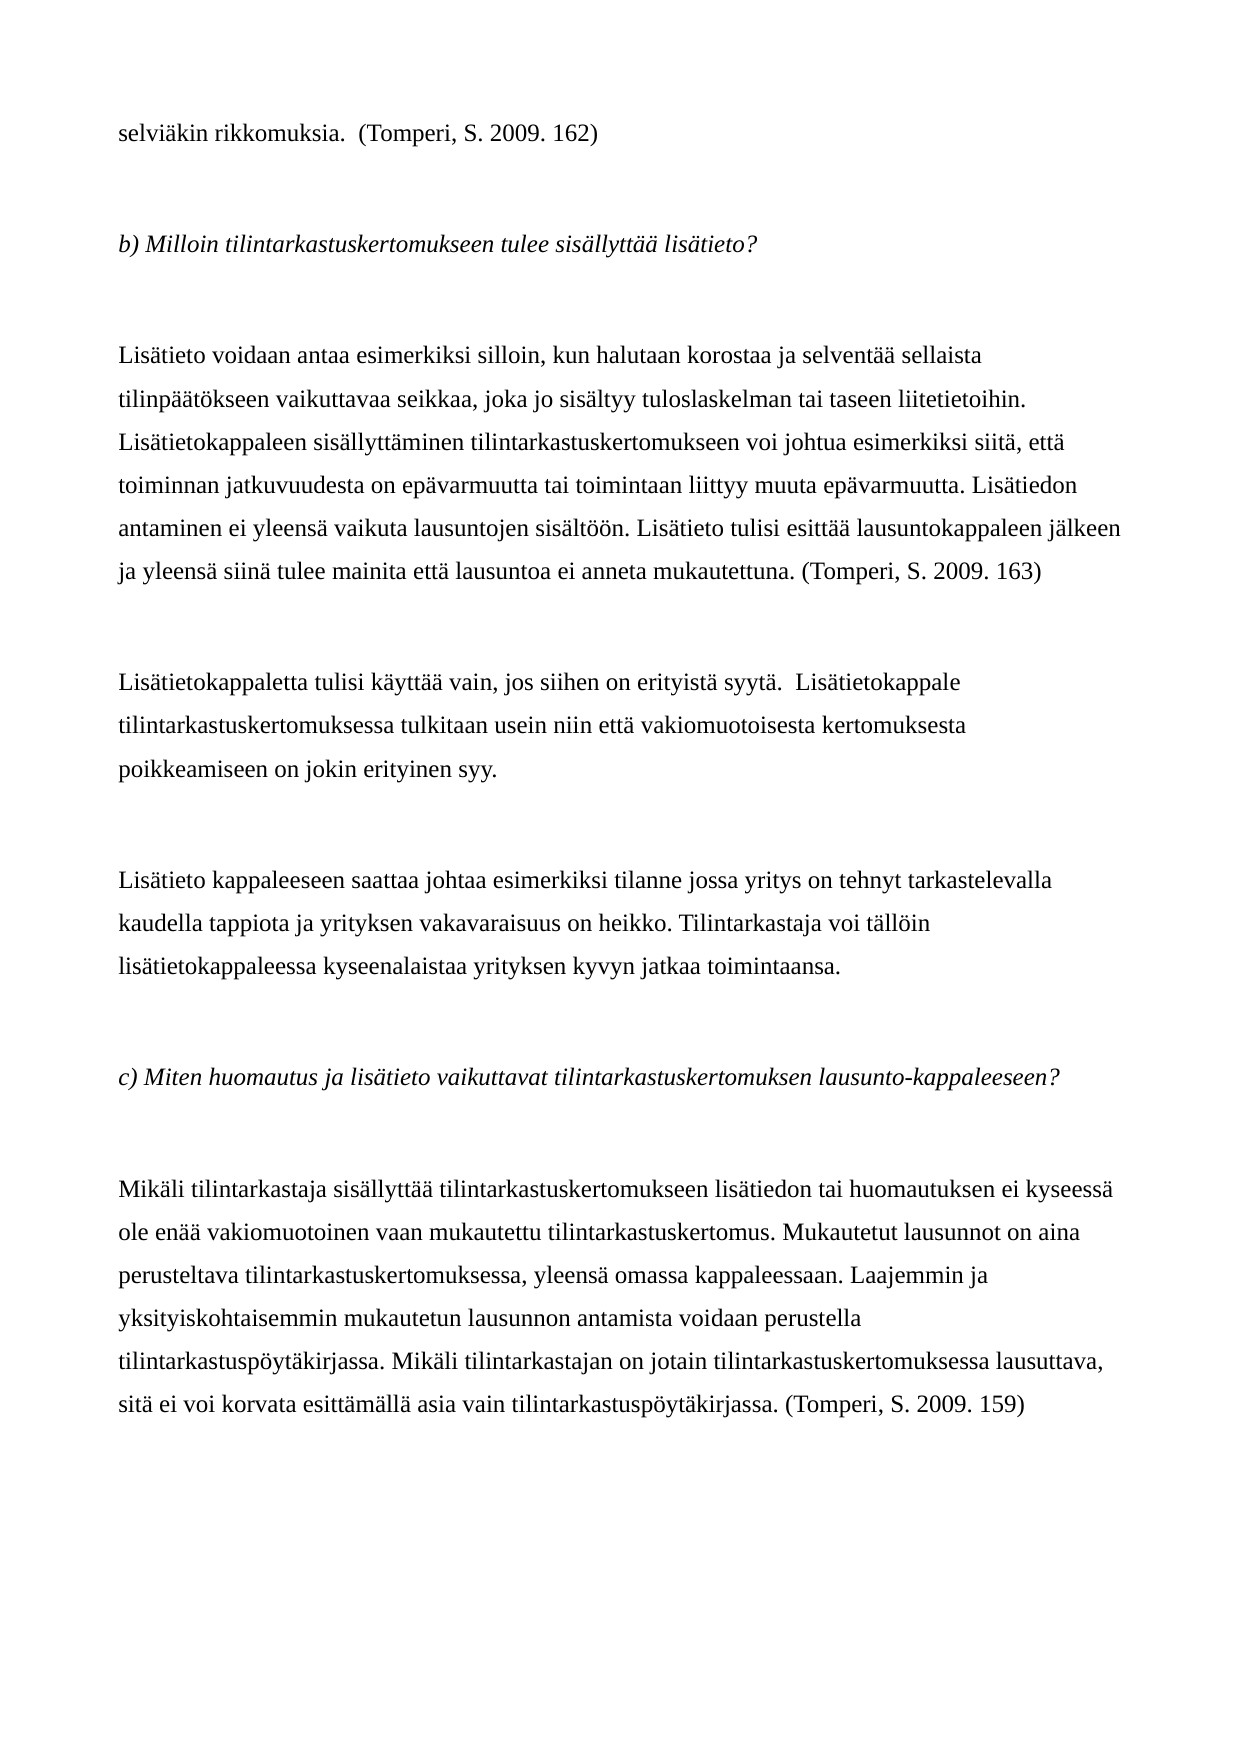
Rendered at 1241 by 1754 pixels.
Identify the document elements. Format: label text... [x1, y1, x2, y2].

text Mikäli tilintarkastaja sisällyttää tilintarkastuskertomukseen lisätiedon tai huomautuksen ei kyseessä ole enää vakiomuotoinen vaan mukautettu tilintarkastuskertomus. Mukautetut lausunnot on aina perusteltava tilintarkastuskertomuksessa, yleensä omassa kappaleessaan. Laajemmin ja yksityiskohtaisemmin mukautetun lausunnon antamista voidaan perustella tilintarkastuspöytäkirjassa. Mikäli tilintarkastajan on jotain tilintarkastuskertomuksessa lausuttava, sitä ei voi korvata esittämällä asia vain tilintarkastuspöytäkirjassa. (Tomperi, S. 2009. 159) [118, 1174, 1122, 1418]
text b) Milloin tilintarkastuskertomukseen tulee sisällyttää lisätieto? [118, 229, 1122, 258]
text Lisätieto kappaleeseen saattaa johtaa esimerkiksi tilanne jossa yritys on tehnyt tarkastelevalla kaudella tappiota ja yrityksen vakavaraisuus on heikko. Tilintarkastaja voi tällöin lisätietokappaleessa kyseenalaistaa yrityksen kyvyn jatkaa toimintaansa. [118, 865, 1122, 980]
text Lisätietokappaletta tulisi käyttää vain, jos siihen on erityistä syytä. Lisätietokappale tilintarkastuskertomuksessa tulkitaan usein niin että vakiomuotoisesta kertomuksesta poikkeamiseen on jokin erityinen syy. [118, 667, 1122, 782]
text selviäkin rikkomuksia. (Tomperi, S. 2009. 162) [118, 118, 1122, 147]
text Lisätieto voidaan antaa esimerkiksi silloin, kun halutaan korostaa ja selventää sellaista tilinpäätökseen vaikuttavaa seikkaa, joka jo sisältyy tuloslaskelman tai taseen liitetietoihin. Lisätietokappaleen sisällyttäminen tilintarkastuskertomukseen voi johtua esimerkiksi siitä, että toiminnan jatkuvuudesta on epävarmuutta tai toimintaan liittyy muuta epävarmuutta. Lisätiedon antaminen ei yleensä vaikuta lausuntojen sisältöön. Lisätieto tulisi esittää lausuntokappaleen jälkeen ja yleensä siinä tulee mainita että lausuntoa ei anneta mukautettuna. (Tomperi, S. 2009. 163) [118, 341, 1122, 585]
text c) Miten huomautus ja lisätieto vaikuttavat tilintarkastuskertomuksen lausunto-kappaleeseen? [118, 1062, 1122, 1091]
